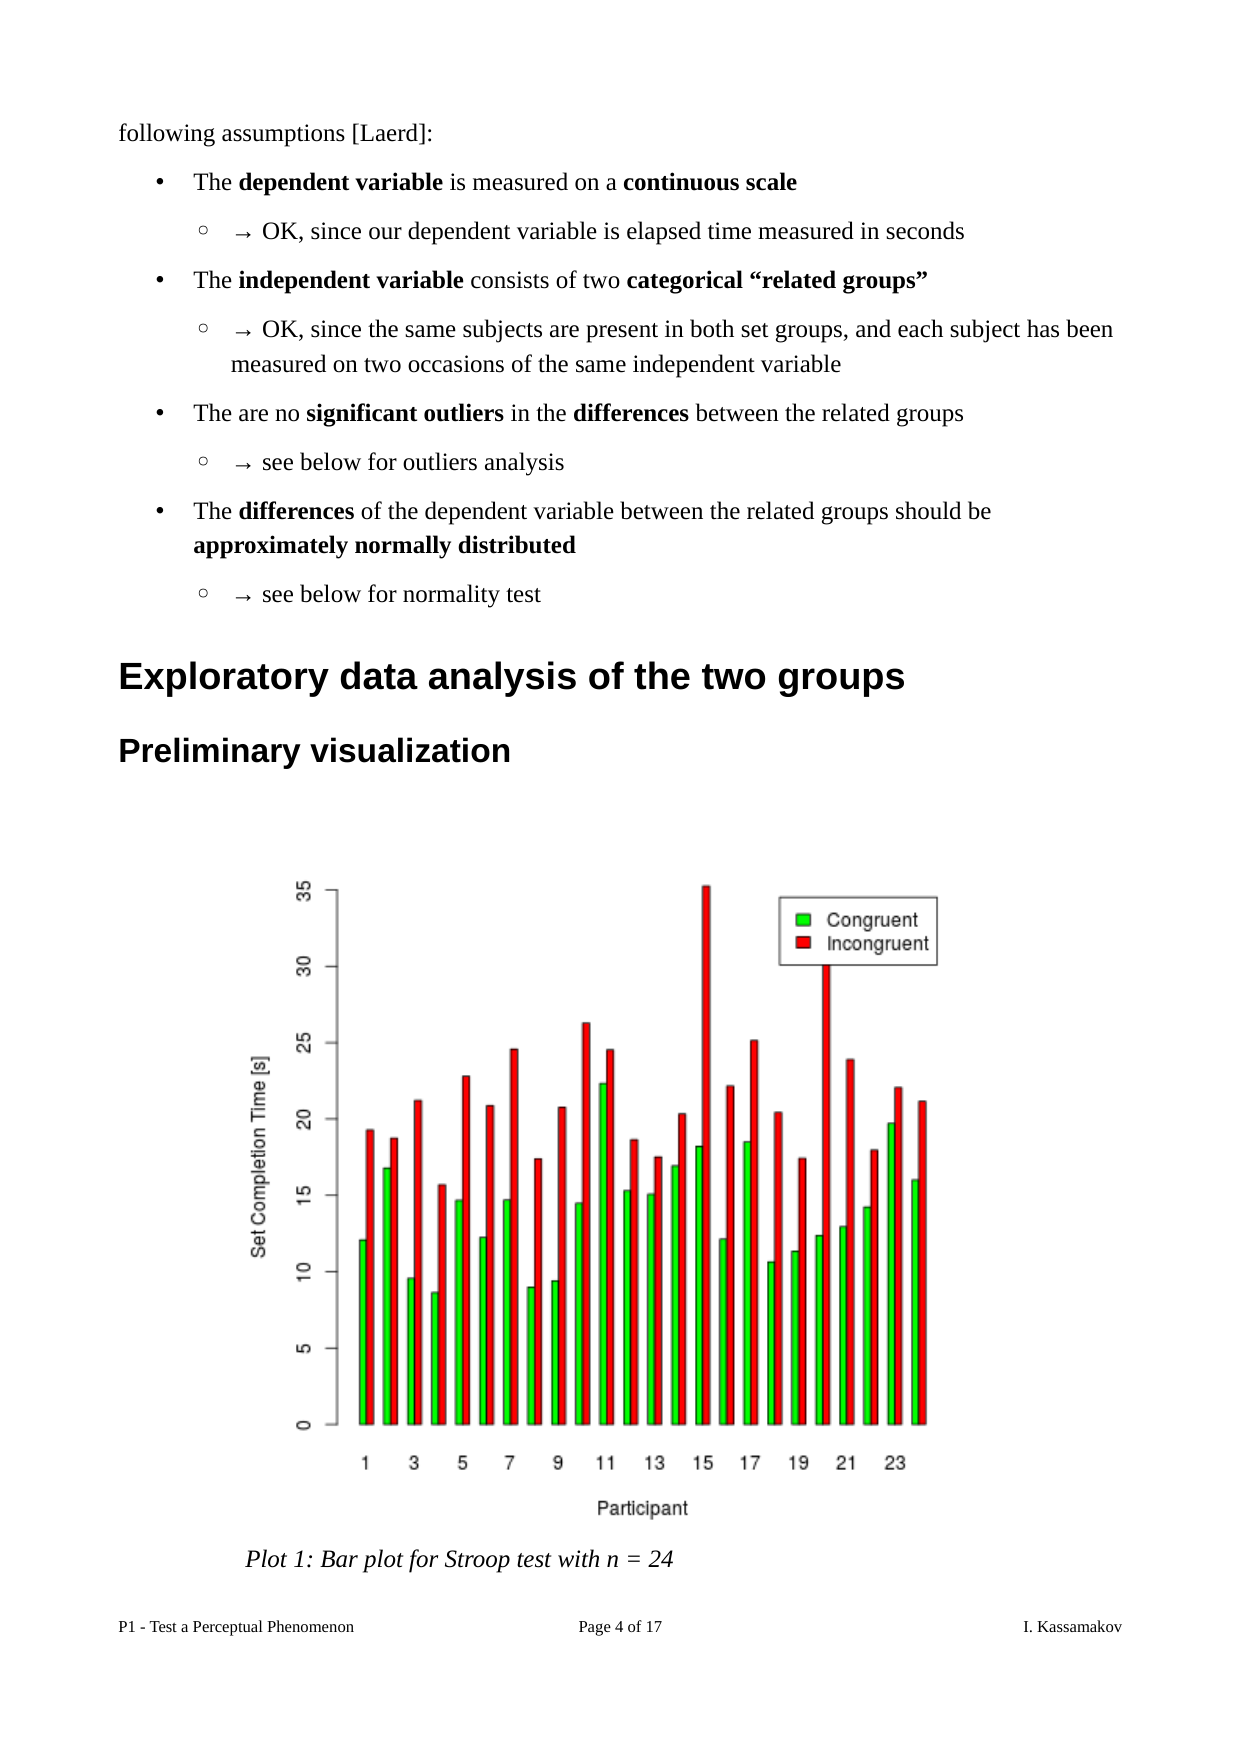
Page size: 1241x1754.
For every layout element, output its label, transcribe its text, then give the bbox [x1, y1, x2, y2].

subtitle Exploratory data analysis of the two groups [118, 654, 1122, 697]
list The dependent variable is measured on a continuous scale [156, 167, 1122, 196]
list → OK, since our dependent variable is elapsed time measured in seconds [193, 216, 1122, 245]
text following assumptions [Laerd]: [118, 118, 1122, 147]
list → OK, since the same subjects are present in both set groups, and each subject has been measured on two occasions of the same independent variable [193, 314, 1122, 378]
picture [245, 794, 995, 1545]
list → see below for normality test [193, 579, 1122, 608]
list → see below for outliers analysis [193, 447, 1122, 476]
text Plot 1: Bar plot for Stroop test with n = 24 [245, 1545, 995, 1573]
list The are no significant outliers in the differences between the related groups [156, 398, 1122, 427]
subtitle Preliminary visualization [118, 731, 1122, 769]
list The independent variable consists of two categorical “related groups” [156, 265, 1122, 294]
list The differences of the dependent variable between the related groups should be approximately normally distributed [156, 496, 1122, 559]
